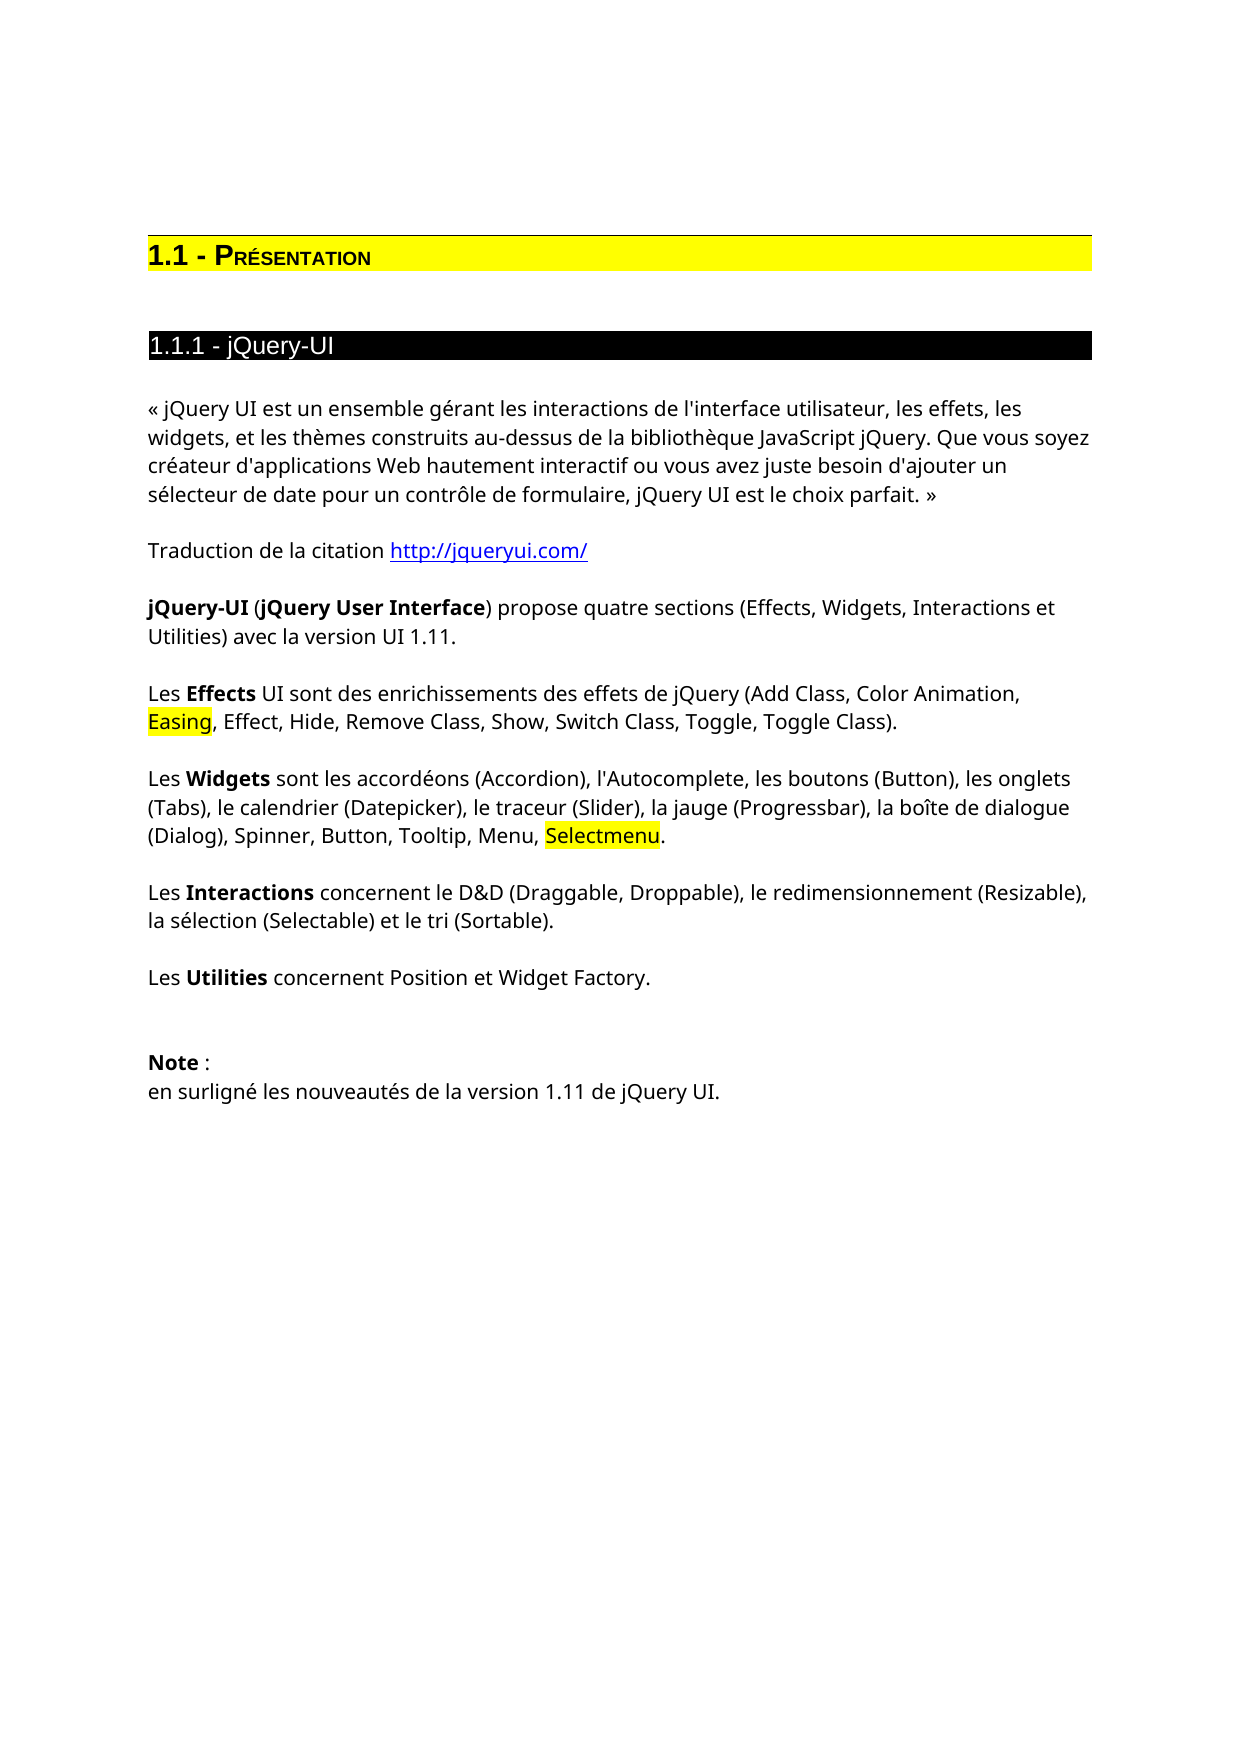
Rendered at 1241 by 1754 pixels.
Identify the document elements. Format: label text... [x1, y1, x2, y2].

subtitle - jQuery-UI [149, 331, 1092, 360]
subtitle - Présentation [148, 236, 1092, 271]
text Note : [148, 1048, 1092, 1077]
text Les Widgets sont les accordéons (Accordion), l'Autocomplete, les boutons (Button), les onglets (Tabs), le calendrier (Datepicker), le traceur (Slider), la jauge (Progressbar), la boîte de dialogue (Dialog), Spinner, Button, Tooltip, Menu, Selectmenu. [148, 764, 1092, 849]
text Traduction de la citation http://jqueryui.com/ [148, 537, 1092, 565]
text « jQuery UI est un ensemble gérant les interactions de l'interface utilisateur, les effets, les widgets, et les thèmes construits au-dessus de la bibliothèque JavaScript jQuery. Que vous soyez créateur d'applications Web hautement interactif ou vous avez juste besoin d'ajouter un sélecteur de date pour un contrôle de formulaire, jQuery UI est le choix parfait. » [148, 394, 1092, 508]
text Les Utilities concernent Position et Widget Factory. [148, 963, 1092, 992]
text Les Interactions concernent le D&D (Draggable, Droppable), le redimensionnement (Resizable), la sélection (Selectable) et le tri (Sortable). [148, 878, 1092, 935]
text en surligné les nouveautés de la version 1.11 de jQuery UI. [148, 1077, 1092, 1105]
text Les Effects UI sont des enrichissements des effets de jQuery (Add Class, Color Animation, Easing, Effect, Hide, Remove Class, Show, Switch Class, Toggle, Toggle Class). [148, 679, 1092, 736]
text jQuery-UI (jQuery User Interface) propose quatre sections (Effects, Widgets, Interactions et Utilities) avec la version UI 1.11. [148, 593, 1092, 650]
